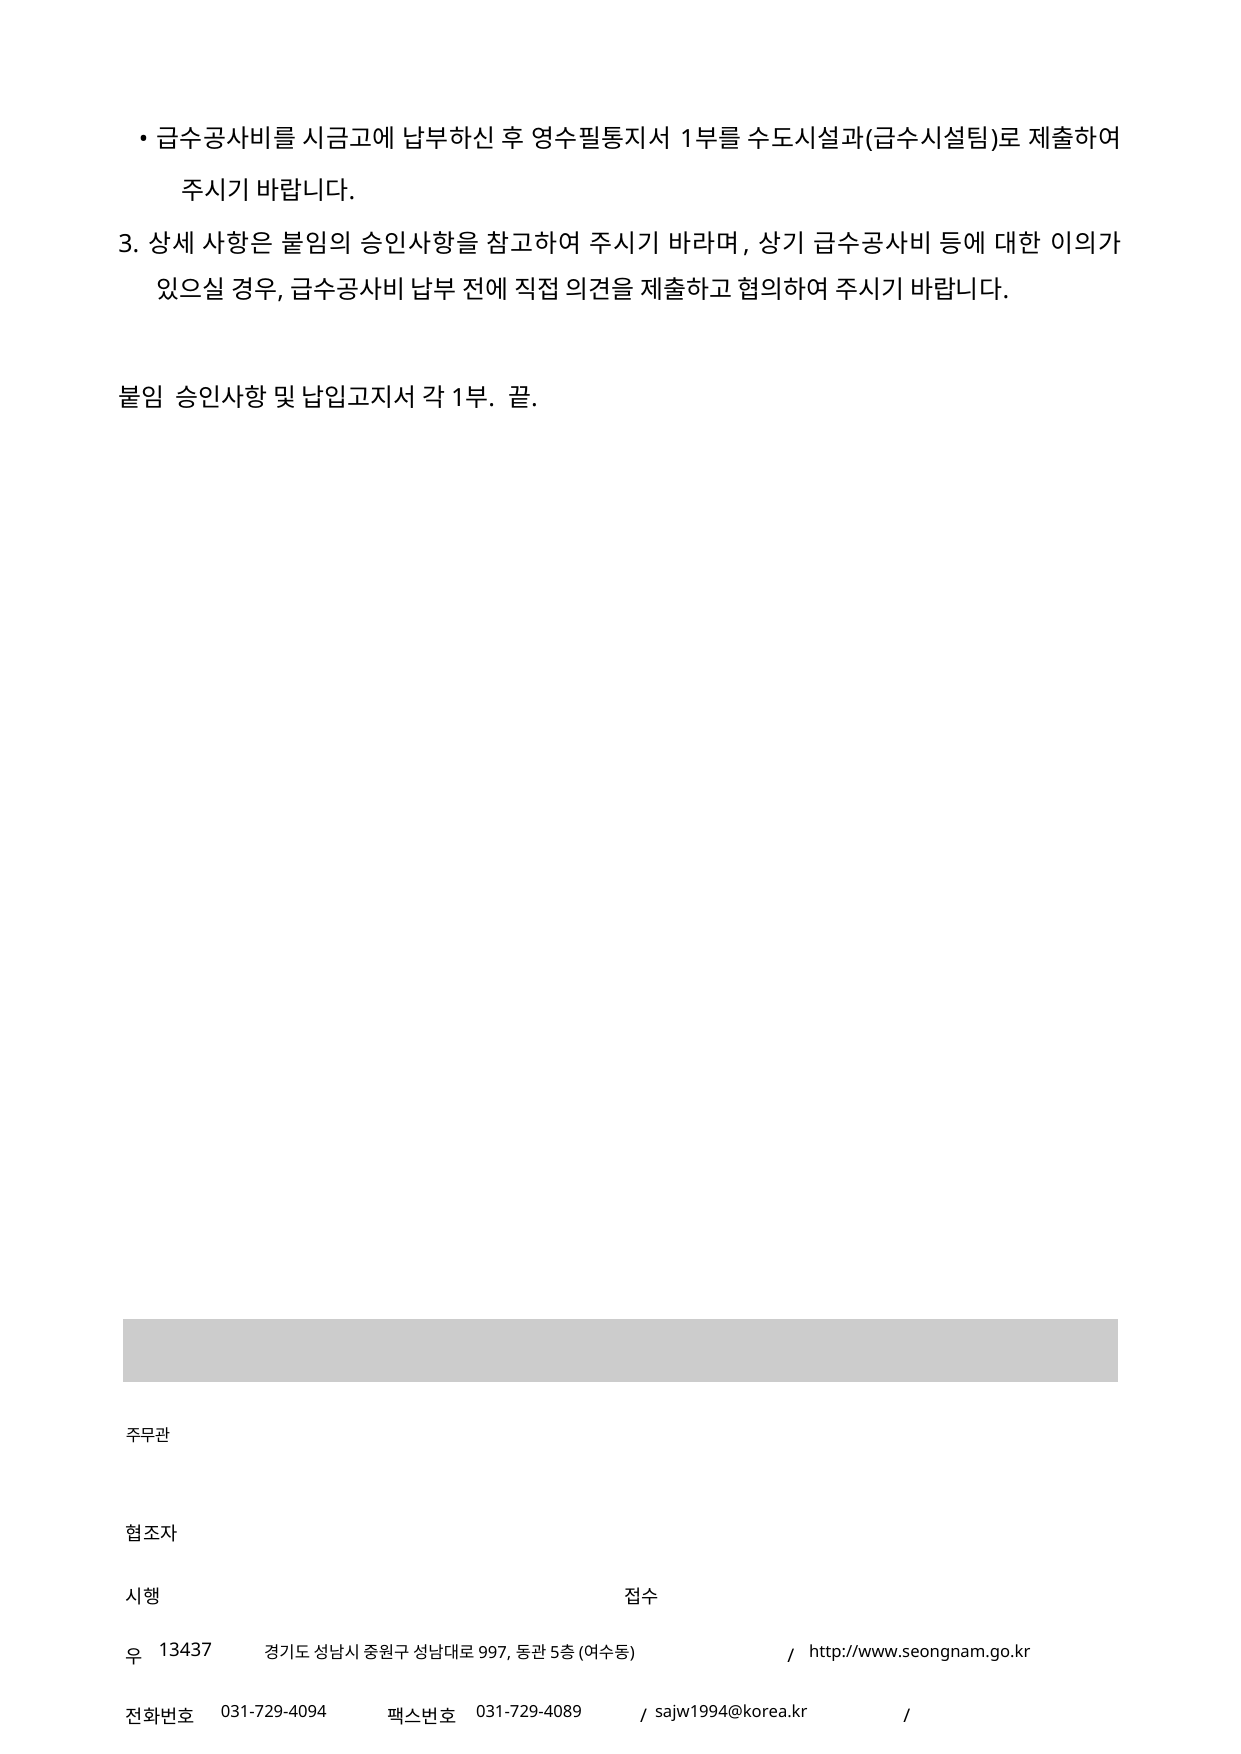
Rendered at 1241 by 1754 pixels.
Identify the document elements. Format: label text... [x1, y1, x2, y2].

table_cell [123, 1319, 1118, 1382]
table_cell 경기도 성남시 중원구 성남대로 997, 동관 5층 (여수동) [261, 1634, 784, 1691]
table_cell http://www.seongnam.go.kr [806, 1634, 1118, 1691]
table_cell [313, 1508, 431, 1571]
table_cell 접수 [621, 1571, 680, 1634]
table_cell [729, 1445, 865, 1508]
table_cell 시행 [123, 1571, 175, 1634]
table_header [318, 1131, 963, 1193]
text • 급수공사비를 시금고에 납부하신 후 영수필통지서 1부를 수도시설과(급수시설팀)로 제출하여 주시기 바랍니다. [118, 118, 1122, 207]
table_cell [865, 1382, 979, 1508]
text 3. 상세 사항은 붙임의 승인사항을 참고하여 주시기 바라며, 상기 급수공사비 등에 대한 이의가 있으실 경우, 급수공사비 납부 전에 직접 의견을 제출하고 협의하여 주시기 바랍니다. [118, 223, 1122, 305]
table_cell / [784, 1634, 806, 1691]
table_cell [234, 1445, 370, 1508]
table_cell [614, 1382, 728, 1508]
table_cell [482, 1382, 614, 1445]
table_cell 13437 [155, 1634, 261, 1691]
table_cell [410, 1571, 621, 1634]
table_cell [660, 1508, 773, 1571]
table_cell [213, 1194, 1118, 1319]
table_cell 우 [123, 1634, 155, 1691]
table_cell [194, 1508, 313, 1571]
table_cell [918, 1691, 1118, 1754]
table_cell [680, 1571, 909, 1634]
table_header [123, 1131, 318, 1193]
table_cell 031-729-4089 [473, 1691, 637, 1754]
table_cell 전화번호 [123, 1691, 218, 1754]
table_cell / [900, 1691, 918, 1754]
table_cell [1008, 1508, 1118, 1571]
table_cell / [637, 1691, 652, 1754]
table_cell [979, 1382, 1118, 1445]
table_cell [729, 1382, 865, 1445]
table_cell [773, 1508, 888, 1571]
table_cell sajw1994@korea.kr [652, 1691, 900, 1754]
table_cell [979, 1445, 1118, 1508]
table_cell 팩스번호 [384, 1691, 473, 1754]
table_cell [909, 1571, 1118, 1634]
table_cell [234, 1382, 370, 1445]
table_cell [543, 1508, 660, 1571]
table_cell 협조자 [123, 1508, 194, 1571]
table_cell [482, 1445, 614, 1508]
table_cell [123, 1256, 213, 1319]
table_cell 주무관 [123, 1382, 234, 1508]
table_cell [370, 1382, 482, 1508]
text 붙임 승인사항 및 납입고지서 각 1부. 끝. [118, 377, 1122, 414]
table_cell 031-729-4094 [218, 1691, 384, 1754]
table_cell [123, 1194, 213, 1256]
table_cell [431, 1508, 543, 1571]
table_cell [888, 1508, 1008, 1571]
table_header [963, 1131, 1118, 1193]
table_cell [175, 1571, 410, 1634]
